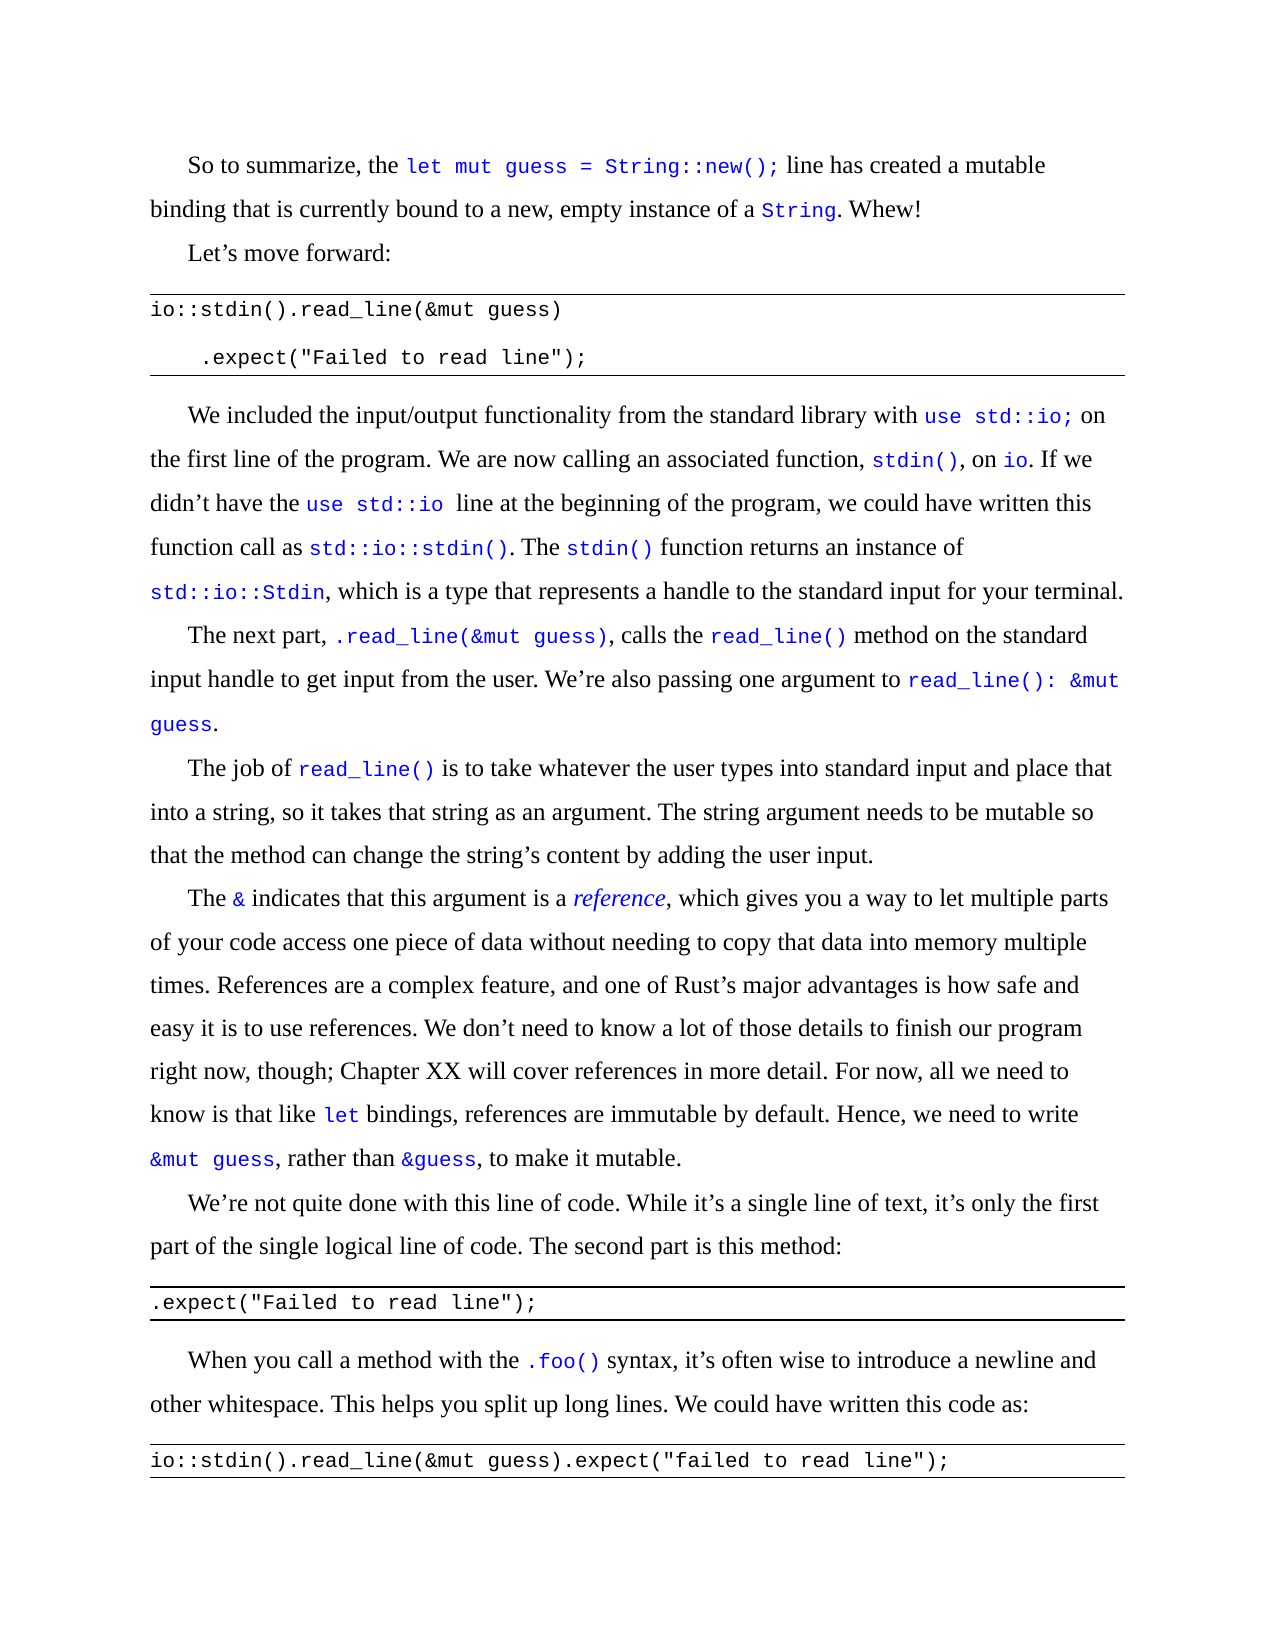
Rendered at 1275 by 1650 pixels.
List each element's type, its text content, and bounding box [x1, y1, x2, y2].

text We included the input/output functionality from the standard library with use std::io; on the first line of the program. We are now calling an associated function, stdin(), on io. If we didn’t have the use std::io line at the beginning of the program, we could have written this function call as std::io::stdin(). The stdin() function returns an instance of std::io::Stdin, which is a type that represents a handle to the standard input for your terminal. [150, 400, 1125, 606]
text io::stdin().read_line(&mut guess) [150, 295, 1125, 323]
text When you call a method with the .foo() syntax, it’s often wise to introduce a newline and other whitespace. This helps you split up long lines. We could have written this code as: [150, 1345, 1125, 1417]
text .expect("Failed to read line"); [150, 1288, 1125, 1319]
text Let’s move forward: [150, 238, 1125, 267]
text The job of read_line() is to take whatever the user types into standard input and place that into a string, so it takes that string as an argument. The string argument needs to be mutable so that the method can change the string’s content by adding the user input. [150, 753, 1125, 868]
text The next part, .read_line(&mut guess), calls the read_line() method on the standard input handle to get input from the user. We’re also passing one argument to read_line(): &mut guess. [150, 620, 1125, 738]
text We’re not quite done with this line of code. While it’s a single line of text, it’s only the first part of the single logical line of code. The second part is this method: [150, 1188, 1125, 1259]
text .expect("Failed to read line"); [150, 342, 1125, 375]
text io::stdin().read_line(&mut guess).expect("failed to read line"); [150, 1445, 1125, 1477]
text The & indicates that this argument is a reference, which gives you a way to let multiple parts of your code access one piece of data without needing to copy that data into memory multiple times. References are a complex feature, and one of Rust’s major advantages is how safe and easy it is to use references. We don’t need to know a lot of those details to finish our program right now, though; Chapter XX will cover references in more detail. For now, all we need to know is that like let bindings, references are immutable by default. Hence, we need to write &mut guess, rather than &guess, to make it mutable. [150, 883, 1125, 1173]
text So to summarize, the let mut guess = String::new(); line has created a mutable binding that is currently bound to a new, empty instance of a String. Whew! [150, 150, 1125, 223]
